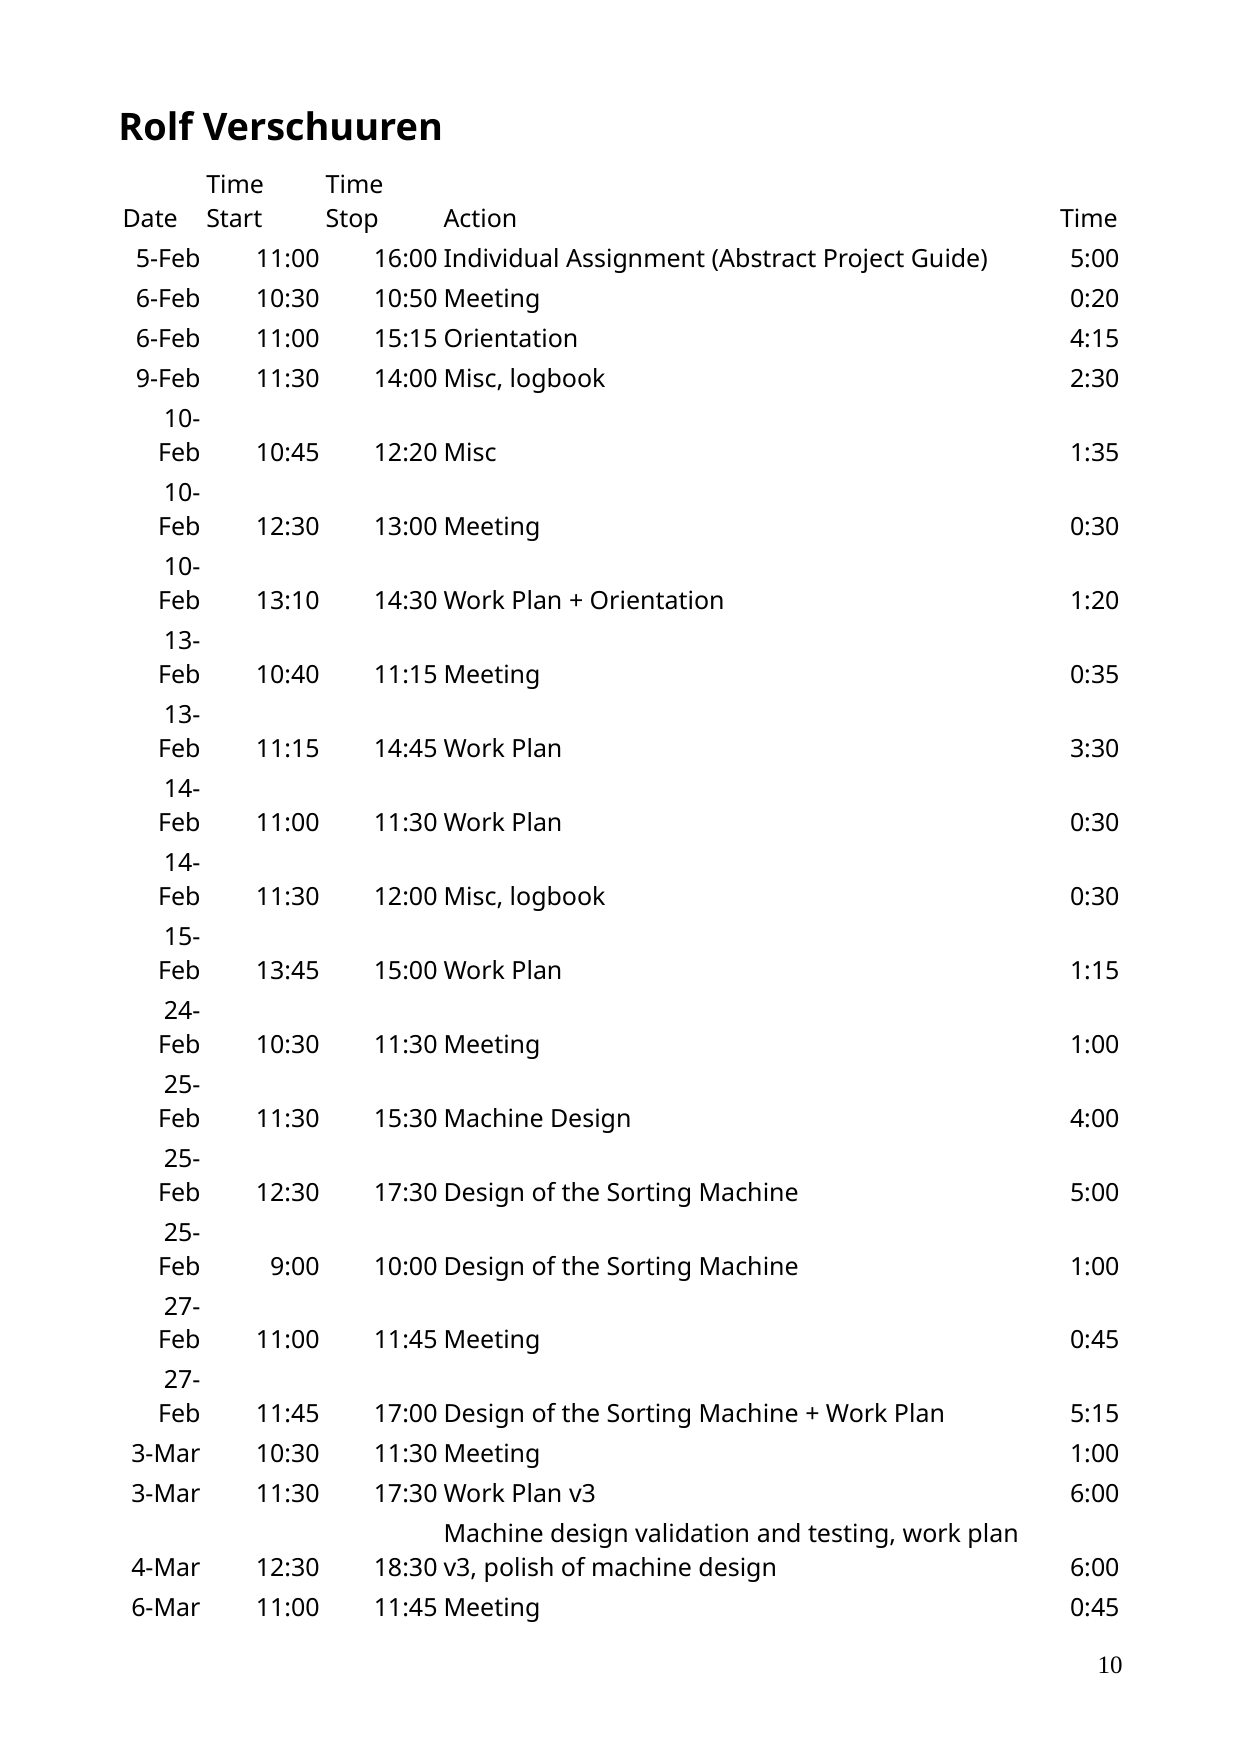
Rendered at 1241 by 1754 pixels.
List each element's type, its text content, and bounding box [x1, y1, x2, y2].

table_cell Work Plan [440, 915, 1057, 989]
table_cell 1:00 [1057, 1433, 1122, 1473]
table_header Time Start [203, 164, 322, 238]
table_cell 27-Feb [119, 1285, 203, 1359]
table_cell Work Plan [440, 694, 1057, 767]
table_cell 0:20 [1057, 278, 1122, 318]
table_cell 14:00 [323, 358, 440, 398]
table_cell 10:30 [203, 278, 322, 318]
table_cell 13-Feb [119, 694, 203, 767]
table_cell 10:00 [323, 1211, 440, 1285]
table_cell 11:30 [203, 358, 322, 398]
table_cell 0:45 [1057, 1285, 1122, 1359]
table_cell Misc [440, 398, 1057, 472]
table_cell 15:00 [323, 915, 440, 989]
table_cell Meeting [440, 1433, 1057, 1473]
table_cell 0:30 [1057, 472, 1122, 546]
table_cell 14-Feb [119, 768, 203, 841]
table_header Time Stop [323, 164, 440, 238]
table_header Action [440, 164, 1057, 238]
table_cell 12:00 [323, 841, 440, 915]
table_cell 13:00 [323, 472, 440, 546]
table_cell 10-Feb [119, 472, 203, 546]
table_cell Meeting [440, 1285, 1057, 1359]
table_cell 10-Feb [119, 546, 203, 619]
table_cell 11:30 [203, 841, 322, 915]
table_cell 0:35 [1057, 620, 1122, 693]
table_cell 25-Feb [119, 1063, 203, 1137]
table_cell 6-Feb [119, 278, 203, 318]
table_cell 11:45 [323, 1587, 440, 1627]
table_cell Meeting [440, 472, 1057, 546]
table_cell 14:30 [323, 546, 440, 619]
table_cell 13:10 [203, 546, 322, 619]
table_cell 3-Mar [119, 1433, 203, 1473]
table_cell 4-Mar [119, 1513, 203, 1587]
table_cell 1:15 [1057, 915, 1122, 989]
table_cell 4:00 [1057, 1063, 1122, 1137]
table_cell Design of the Sorting Machine + Work Plan [440, 1359, 1057, 1433]
table_cell 9:00 [203, 1211, 322, 1285]
table_cell 3-Mar [119, 1473, 203, 1513]
table_cell Work Plan + Orientation [440, 546, 1057, 619]
table_cell 1:00 [1057, 1211, 1122, 1285]
table_cell 10:30 [203, 1433, 322, 1473]
table_cell Design of the Sorting Machine [440, 1211, 1057, 1285]
table_cell 15:30 [323, 1063, 440, 1137]
table_cell 11:00 [203, 1587, 322, 1627]
table_cell 11:30 [323, 768, 440, 841]
table_header Date [119, 164, 203, 238]
table_cell 1:20 [1057, 546, 1122, 619]
table_cell 5-Feb [119, 238, 203, 278]
table_cell 27-Feb [119, 1359, 203, 1433]
table_cell Work Plan [440, 768, 1057, 841]
table_cell 11:30 [323, 989, 440, 1063]
table_cell 11:15 [203, 694, 322, 767]
table_cell 13:45 [203, 915, 322, 989]
table_cell 0:30 [1057, 841, 1122, 915]
table_cell 10-Feb [119, 398, 203, 472]
table_cell 17:00 [323, 1359, 440, 1433]
table_cell 6:00 [1057, 1513, 1122, 1587]
table_cell 3:30 [1057, 694, 1122, 767]
table_cell 25-Feb [119, 1211, 203, 1285]
table_cell 14:45 [323, 694, 440, 767]
table_cell 11:15 [323, 620, 440, 693]
table_cell 2:30 [1057, 358, 1122, 398]
table_cell 11:45 [203, 1359, 322, 1433]
table_header Time [1057, 164, 1122, 238]
table_cell Misc, logbook [440, 841, 1057, 915]
table_cell Meeting [440, 989, 1057, 1063]
subtitle Rolf Verschuuren [118, 100, 1122, 152]
table_cell 5:00 [1057, 238, 1122, 278]
table_cell 4:15 [1057, 318, 1122, 358]
table_cell 11:30 [203, 1063, 322, 1137]
table_cell Design of the Sorting Machine [440, 1137, 1057, 1211]
table_cell 6-Mar [119, 1587, 203, 1627]
table_cell 24-Feb [119, 989, 203, 1063]
table_cell Orientation [440, 318, 1057, 358]
table_cell 15:15 [323, 318, 440, 358]
table_cell 6:00 [1057, 1473, 1122, 1513]
table_cell 0:45 [1057, 1587, 1122, 1627]
table_cell Meeting [440, 620, 1057, 693]
table_cell Meeting [440, 278, 1057, 318]
table_cell 13-Feb [119, 620, 203, 693]
table_cell 11:30 [323, 1433, 440, 1473]
table_cell Misc, logbook [440, 358, 1057, 398]
table_cell 17:30 [323, 1137, 440, 1211]
table_cell 12:30 [203, 472, 322, 546]
table_cell 10:50 [323, 278, 440, 318]
table_cell Machine Design [440, 1063, 1057, 1137]
table_cell 6-Feb [119, 318, 203, 358]
table_cell Machine design validation and testing, work plan v3, polish of machine design [440, 1513, 1057, 1587]
table_cell Individual Assignment (Abstract Project Guide) [440, 238, 1057, 278]
table_cell 9-Feb [119, 358, 203, 398]
table_cell 11:45 [323, 1285, 440, 1359]
table_cell Meeting [440, 1587, 1057, 1627]
table_cell 18:30 [323, 1513, 440, 1587]
table_cell 11:00 [203, 768, 322, 841]
table_cell Work Plan v3 [440, 1473, 1057, 1513]
table_cell 1:00 [1057, 989, 1122, 1063]
table_cell 12:30 [203, 1137, 322, 1211]
table_cell 16:00 [323, 238, 440, 278]
table_cell 10:40 [203, 620, 322, 693]
table_cell 25-Feb [119, 1137, 203, 1211]
table_cell 10:30 [203, 989, 322, 1063]
table_cell 14-Feb [119, 841, 203, 915]
table_cell 11:00 [203, 238, 322, 278]
table_cell 17:30 [323, 1473, 440, 1513]
table_cell 15-Feb [119, 915, 203, 989]
table_cell 12:30 [203, 1513, 322, 1587]
table_cell 5:15 [1057, 1359, 1122, 1433]
table_cell 11:00 [203, 1285, 322, 1359]
table_cell 5:00 [1057, 1137, 1122, 1211]
table_cell 1:35 [1057, 398, 1122, 472]
table_cell 10:45 [203, 398, 322, 472]
table_cell 11:30 [203, 1473, 322, 1513]
table_cell 12:20 [323, 398, 440, 472]
table_cell 0:30 [1057, 768, 1122, 841]
table_cell 11:00 [203, 318, 322, 358]
